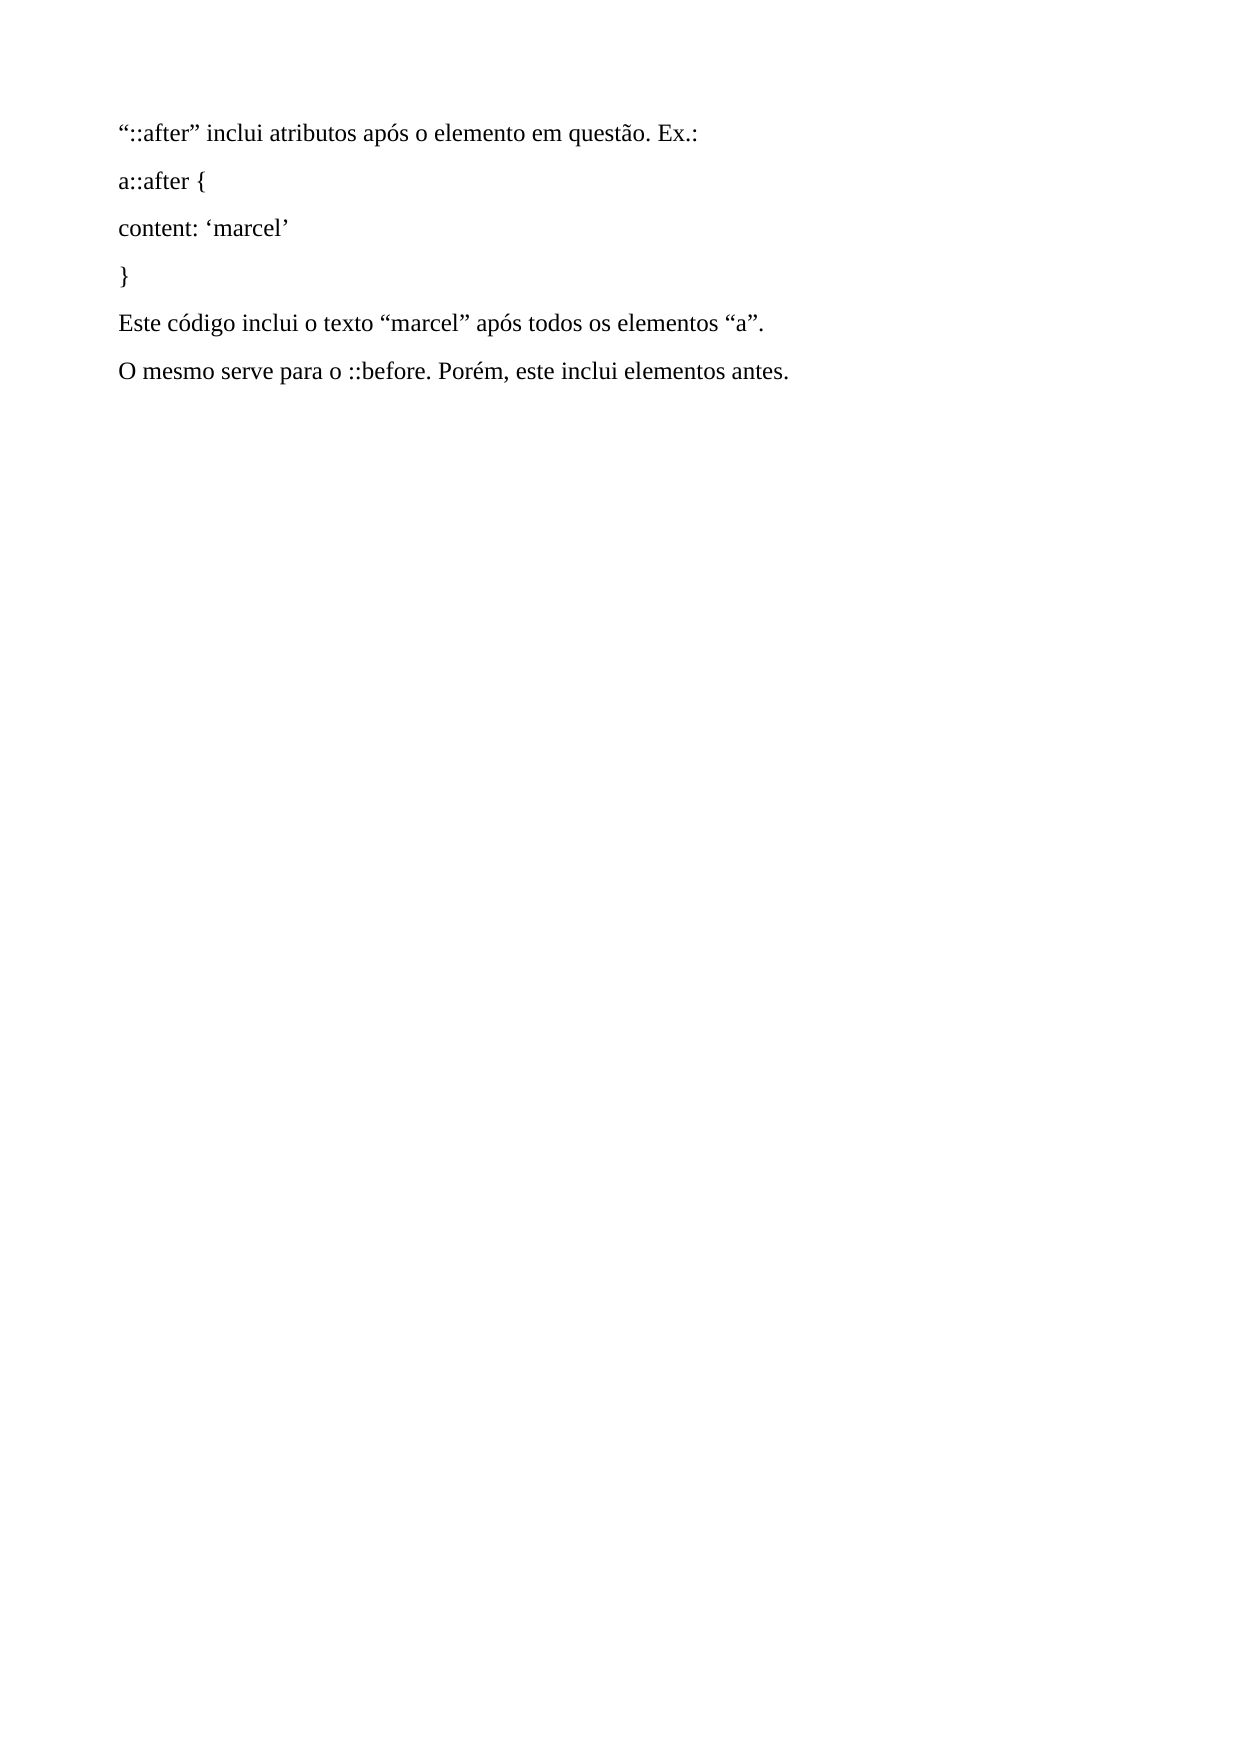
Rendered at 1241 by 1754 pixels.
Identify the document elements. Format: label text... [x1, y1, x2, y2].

text “::after” inclui atributos após o elemento em questão. Ex.: [118, 118, 1122, 147]
text a::after { [118, 166, 1122, 194]
text O mesmo serve para o ::before. Porém, este inclui elementos antes. [118, 356, 1122, 385]
text content: ‘marcel’ [118, 213, 1122, 242]
text } [118, 261, 1122, 290]
text Este código inclui o texto “marcel” após todos os elementos “a”. [118, 308, 1122, 337]
